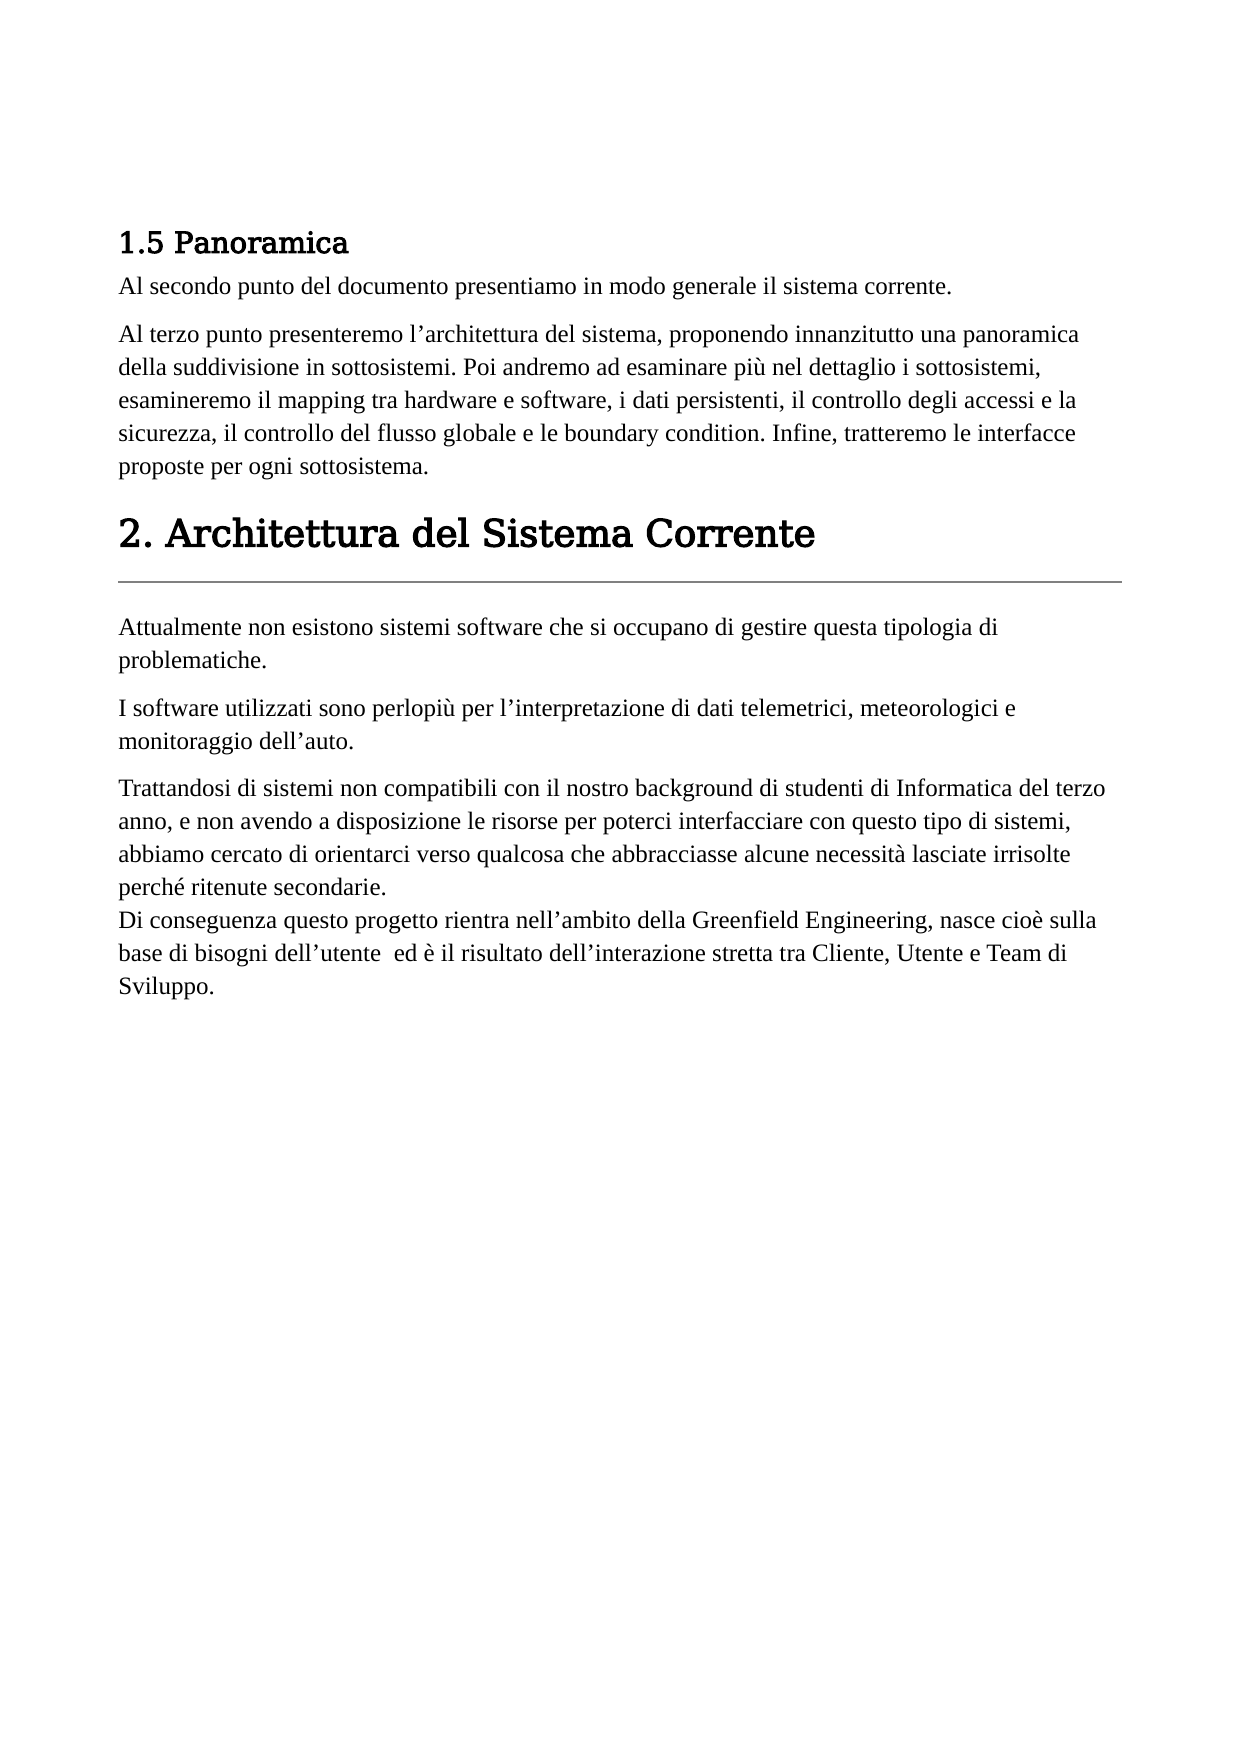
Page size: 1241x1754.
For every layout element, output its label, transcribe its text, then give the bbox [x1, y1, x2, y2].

subtitle 1.5 Panoramica [118, 224, 1122, 259]
text Al terzo punto presenteremo l’architettura del sistema, proponendo innanzitutto una panoramica della suddivisione in sottosistemi. Poi andremo ad esaminare più nel dettaglio i sottosistemi, esamineremo il mapping tra hardware e software, i dati persistenti, il controllo degli accessi e la sicurezza, il controllo del flusso globale e le boundary condition. Infine, tratteremo le interfacce proposte per ogni sottosistema. [118, 319, 1122, 480]
text Attualmente non esistono sistemi software che si occupano di gestire questa tipologia di problematiche. [118, 612, 1122, 674]
text Trattandosi di sistemi non compatibili con il nostro background di studenti di Informatica del terzo anno, e non avendo a disposizione le risorse per poterci interfacciare con questo tipo di sistemi, abbiamo cercato di orientarci verso qualcosa che abbracciasse alcune necessità lasciate irrisolte perché ritenute secondarie. Di conseguenza questo progetto rientra nell’ambito della Greenfield Engineering, nasce cioè sulla base di bisogni dell’utente ed è il risultato dell’interazione stretta tra Cliente, Utente e Team di Sviluppo. [118, 773, 1122, 1000]
text I software utilizzati sono perlopiù per l’interpretazione di dati telemetrici, meteorologici e monitoraggio dell’auto. [118, 693, 1122, 754]
subtitle 2. Architettura del Sistema Corrente [118, 509, 1122, 554]
text Al secondo punto del documento presentiamo in modo generale il sistema corrente. [118, 271, 1122, 300]
